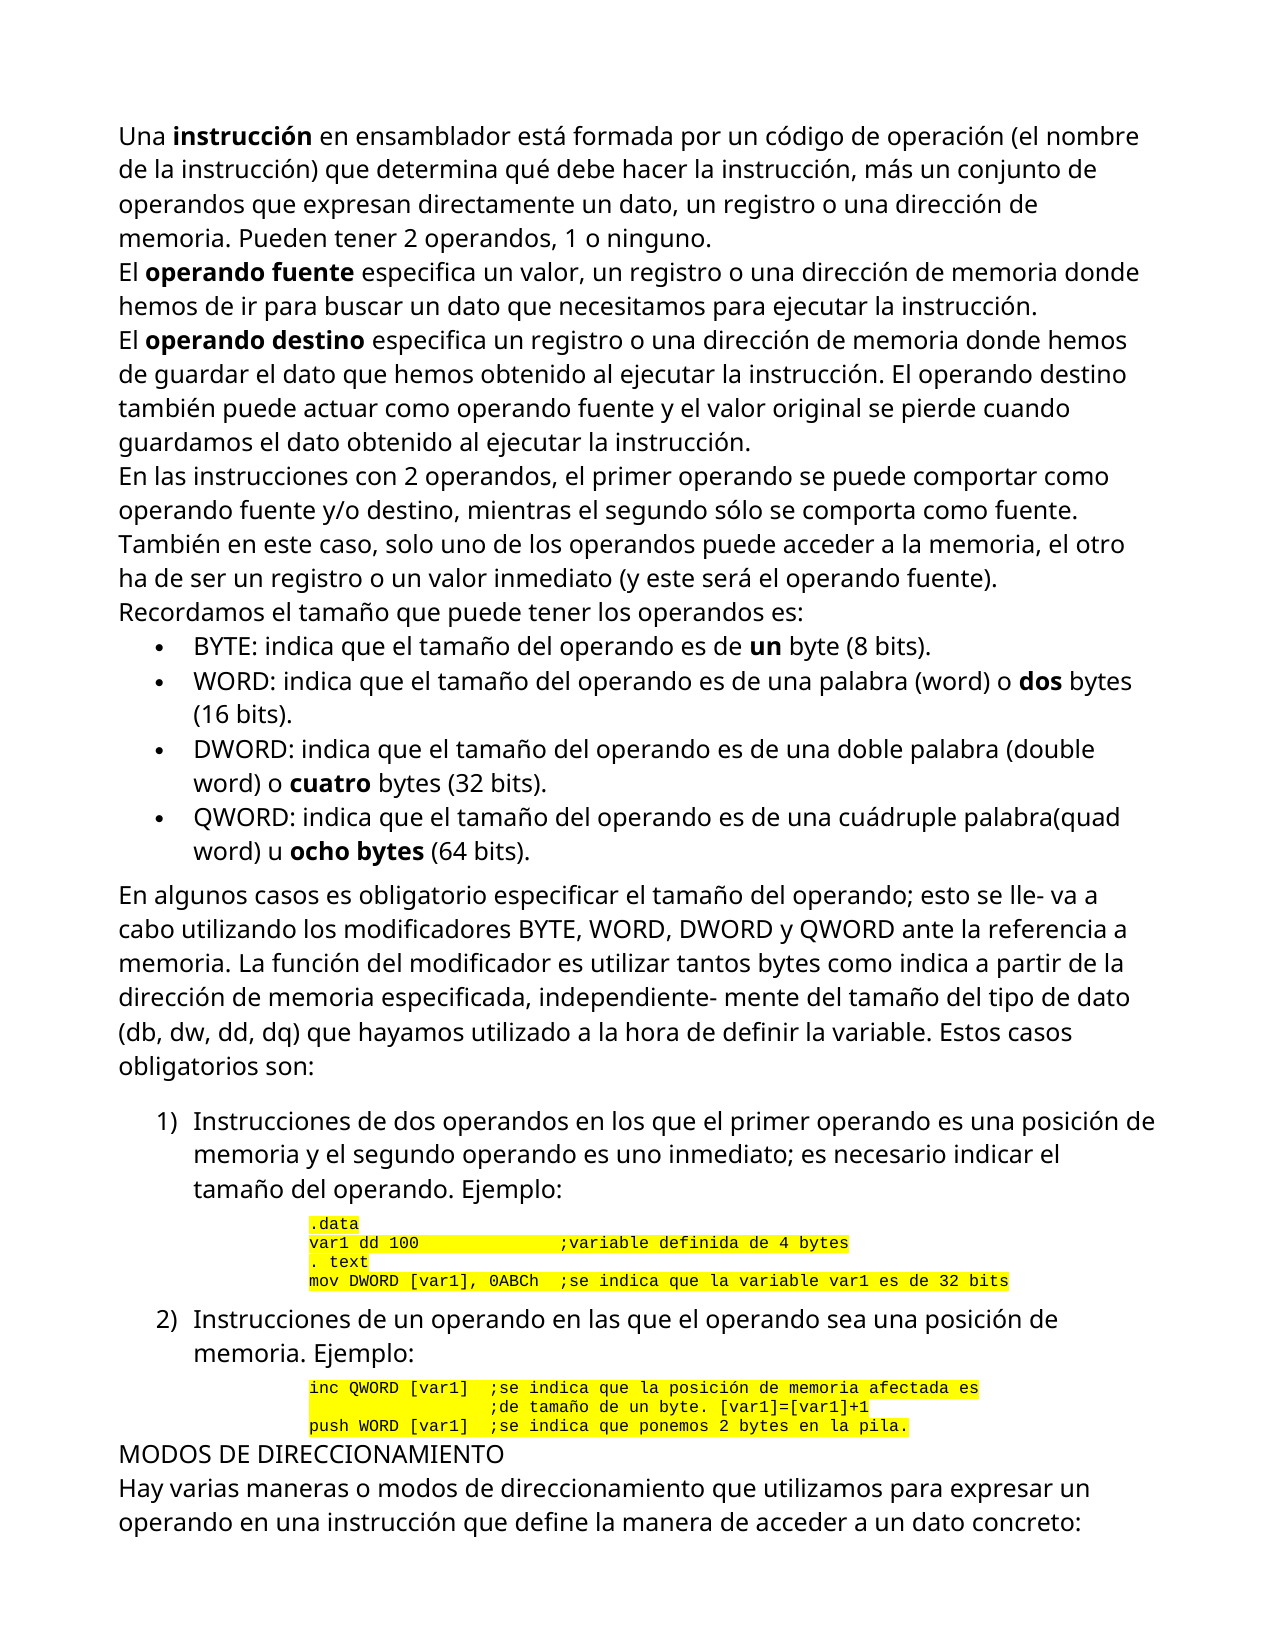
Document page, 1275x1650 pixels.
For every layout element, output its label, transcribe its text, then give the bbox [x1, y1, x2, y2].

list DWORD: indica que el tamaño del operando es de una doble palabra (double word) o cuatro bytes (32 bits). [156, 731, 1157, 799]
text push WORD [var1] ;se indica que ponemos 2 bytes en la pila. [309, 1418, 1157, 1437]
text El operando destino especifica un registro o una dirección de memoria donde hemos de guardar el dato que hemos obtenido al ejecutar la instrucción. El operando destino también puede actuar como operando fuente y el valor original se pierde cuando guardamos el dato obtenido al ejecutar la instrucción. [118, 322, 1157, 459]
text mov DWORD [var1], 0ABCh ;se indica que la variable var1 es de 32 bits [309, 1272, 1157, 1291]
list Instrucciones de dos operandos en los que el primer operando es una posición de memoria y el segundo operando es uno inmediato; es necesario indicar el tamaño del operando. Ejemplo: [156, 1103, 1157, 1205]
text ;de tamaño de un byte. [var1]=[var1]+1 [309, 1399, 1157, 1418]
text Hay varias maneras o modos de direccionamiento que utilizamos para expresar un operando en una instrucción que define la manera de acceder a un dato concreto: [118, 1471, 1157, 1539]
list QWORD: indica que el tamaño del operando es de una cuádruple palabra(quad word) u ocho bytes (64 bits). [156, 799, 1157, 867]
list Instrucciones de un operando en las que el operando sea una posición de memoria. Ejemplo: [156, 1302, 1157, 1370]
text El operando fuente especifica un valor, un registro o una dirección de memoria donde hemos de ir para buscar un dato que necesitamos para ejecutar la instrucción. [118, 254, 1157, 322]
text . text [309, 1253, 1157, 1272]
text var1 dd 100 ;variable definida de 4 bytes [309, 1234, 1157, 1253]
text Una instrucción en ensamblador está formada por un código de operación (el nombre de la instrucción) que determina qué debe hacer la instrucción, más un conjunto de operandos que expresan directamente un dato, un registro o una dirección de memoria. Pueden tener 2 operandos, 1 o ninguno. [118, 118, 1157, 254]
text .data [309, 1216, 1157, 1234]
list WORD: indica que el tamaño del operando es de una palabra (word) o dos bytes (16 bits). [156, 663, 1157, 731]
text inc QWORD [var1] ;se indica que la posición de memoria afectada es [309, 1380, 1157, 1399]
text En algunos casos es obligatorio especificar el tamaño del operando; esto se lle- va a cabo utilizando los modificadores BYTE, WORD, DWORD y QWORD ante la referencia a memoria. La función del modificador es utilizar tantos bytes como indica a partir de la dirección de memoria especificada, independiente- mente del tamaño del tipo de dato (db, dw, dd, dq) que hayamos utilizado a la hora de definir la variable. Estos casos obligatorios son: [118, 878, 1157, 1082]
text MODOS DE DIRECCIONAMIENTO [118, 1437, 1157, 1471]
list BYTE: indica que el tamaño del operando es de un byte (8 bits). [156, 629, 1157, 663]
text Recordamos el tamaño que puede tener los operandos es: [118, 595, 1157, 629]
text En las instrucciones con 2 operandos, el primer operando se puede comportar como operando fuente y/o destino, mientras el segundo sólo se comporta como fuente. También en este caso, solo uno de los operandos puede acceder a la memoria, el otro ha de ser un registro o un valor inmediato (y este será el operando fuente). [118, 459, 1157, 595]
